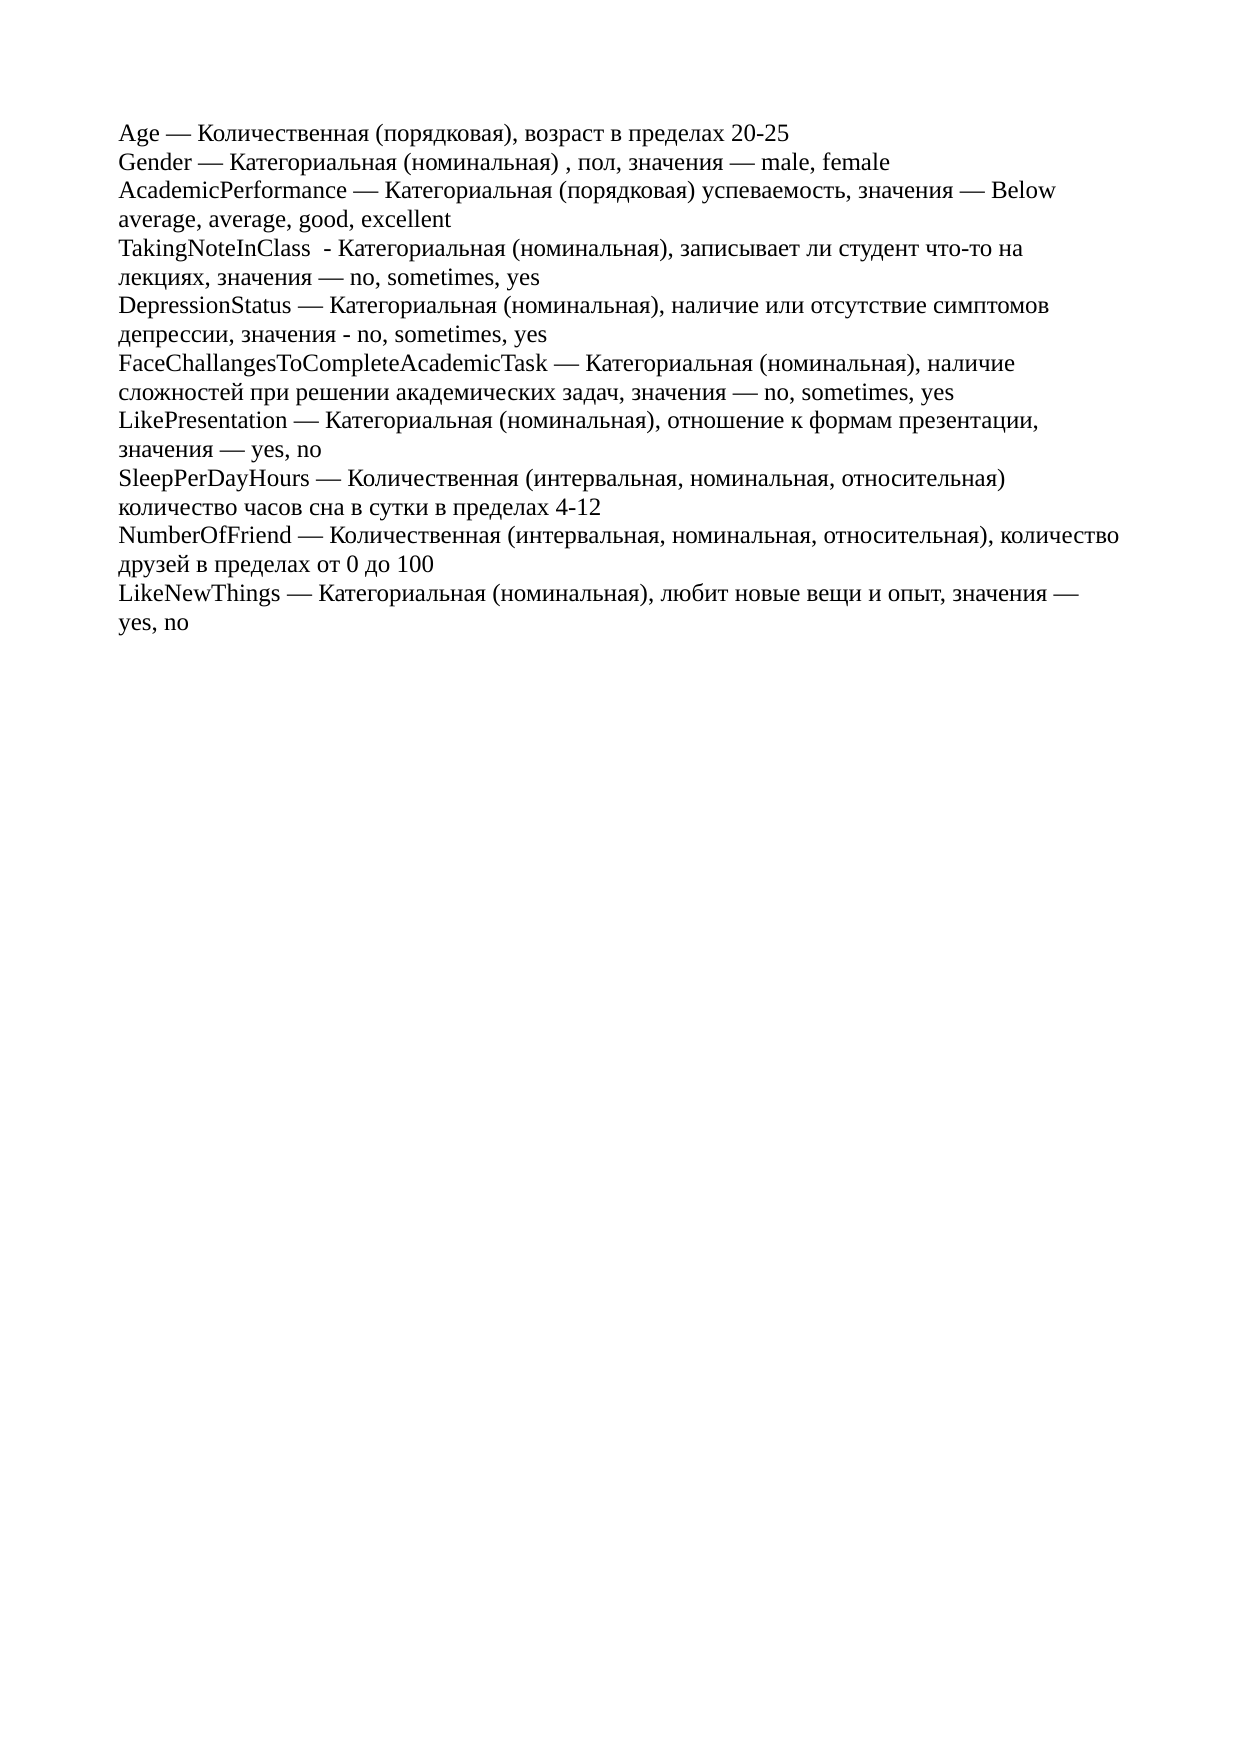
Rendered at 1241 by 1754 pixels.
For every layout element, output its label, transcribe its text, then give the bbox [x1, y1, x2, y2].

text LikePresentation — Категориальная (номинальная), отношение к формам презентации, значения — yes, no [118, 406, 1122, 463]
text TakingNoteInClass - Категориальная (номинальная), записывает ли студент что-то на лекциях, значения — no, sometimes, yes [118, 233, 1122, 291]
text DepressionStatus — Категориальная (номинальная), наличие или отсутствие симптомов депрессии, значения - no, sometimes, yes [118, 291, 1122, 348]
text AcademicPerformance — Категориальная (порядковая) успеваемость, значения — Below average, average, good, excellent [118, 176, 1122, 233]
text NumberOfFriend — Количественная (интервальная, номинальная, относительная), количество друзей в пределах от 0 до 100 [118, 521, 1122, 578]
text SleepPerDayHours — Количественная (интервальная, номинальная, относительная) количество часов сна в сутки в пределах 4-12 [118, 463, 1122, 521]
text Gender — Категориальная (номинальная) , пол, значения — male, female [118, 147, 1122, 176]
text LikeNewThings — Категориальная (номинальная), любит новые вещи и опыт, значения — yes, no [118, 578, 1122, 636]
text FaceChallangesToCompleteAcademicTask — Категориальная (номинальная), наличие сложностей при решении академических задач, значения — no, sometimes, yes [118, 348, 1122, 406]
text Age — Количественная (порядковая), возраст в пределах 20-25 [118, 118, 1122, 147]
